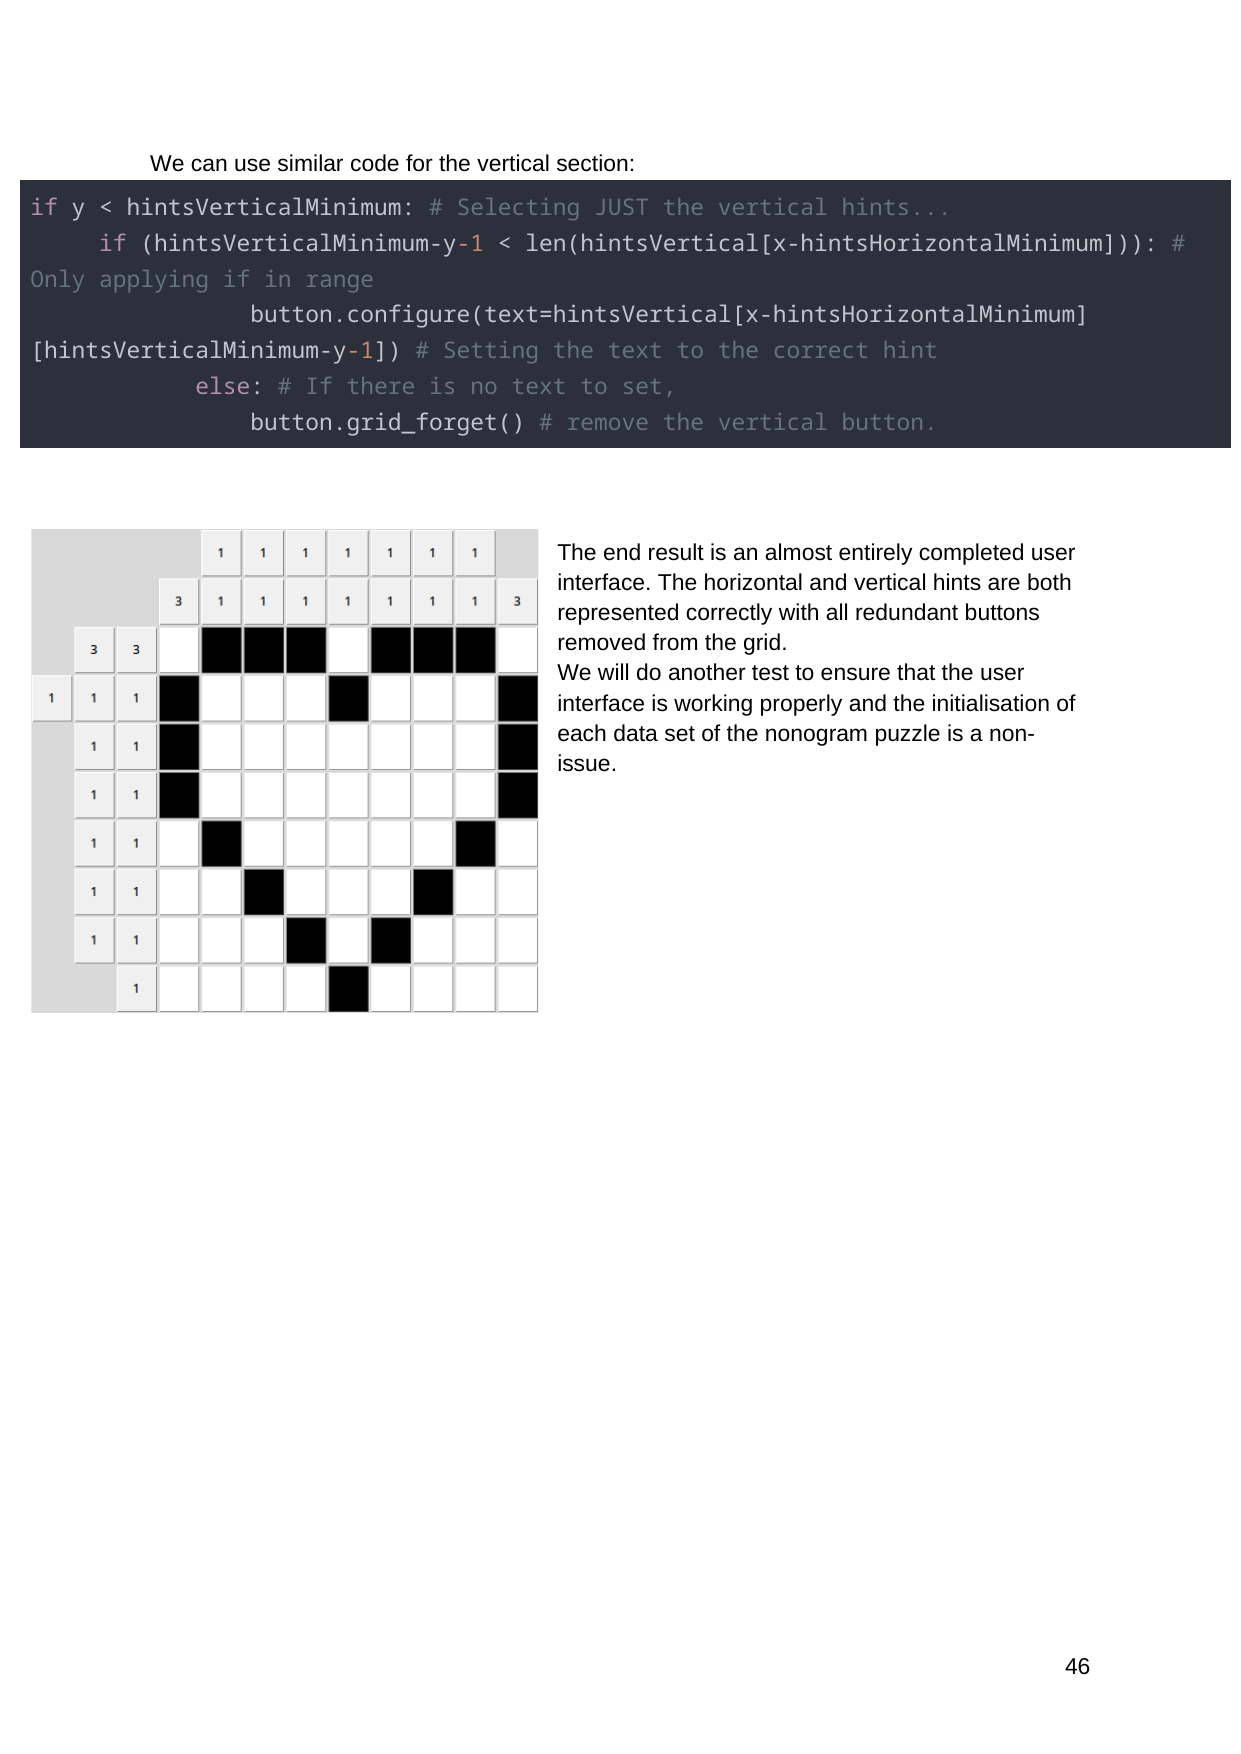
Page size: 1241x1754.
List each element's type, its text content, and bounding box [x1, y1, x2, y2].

text We can use similar code for the vertical section: [150, 150, 1090, 176]
table_header if y < hintsVerticalMinimum: # Selecting JUST the vertical hints... if (hintsVerticalMinimum-y-1 < len(hintsVertical[x-hintsHorizontalMinimum])): # Only applying if in range button.configure(text=hintsVertical[x-hintsHorizontalMinimum][hintsVerticalMinimum-y-1]) # Setting the text to the correct hint else: # If there is no text to set, button.grid_forget() # remove the vertical button. [20, 180, 1231, 448]
text We will do another test to ensure that the user interface is working properly and the initialisation of each data set of the nonogram puzzle is a non-issue. [539, 659, 1090, 776]
picture [31, 529, 539, 1013]
text The end result is an almost entirely completed user interface. The horizontal and vertical hints are both represented correctly with all redundant buttons removed from the grid. [539, 538, 1090, 656]
